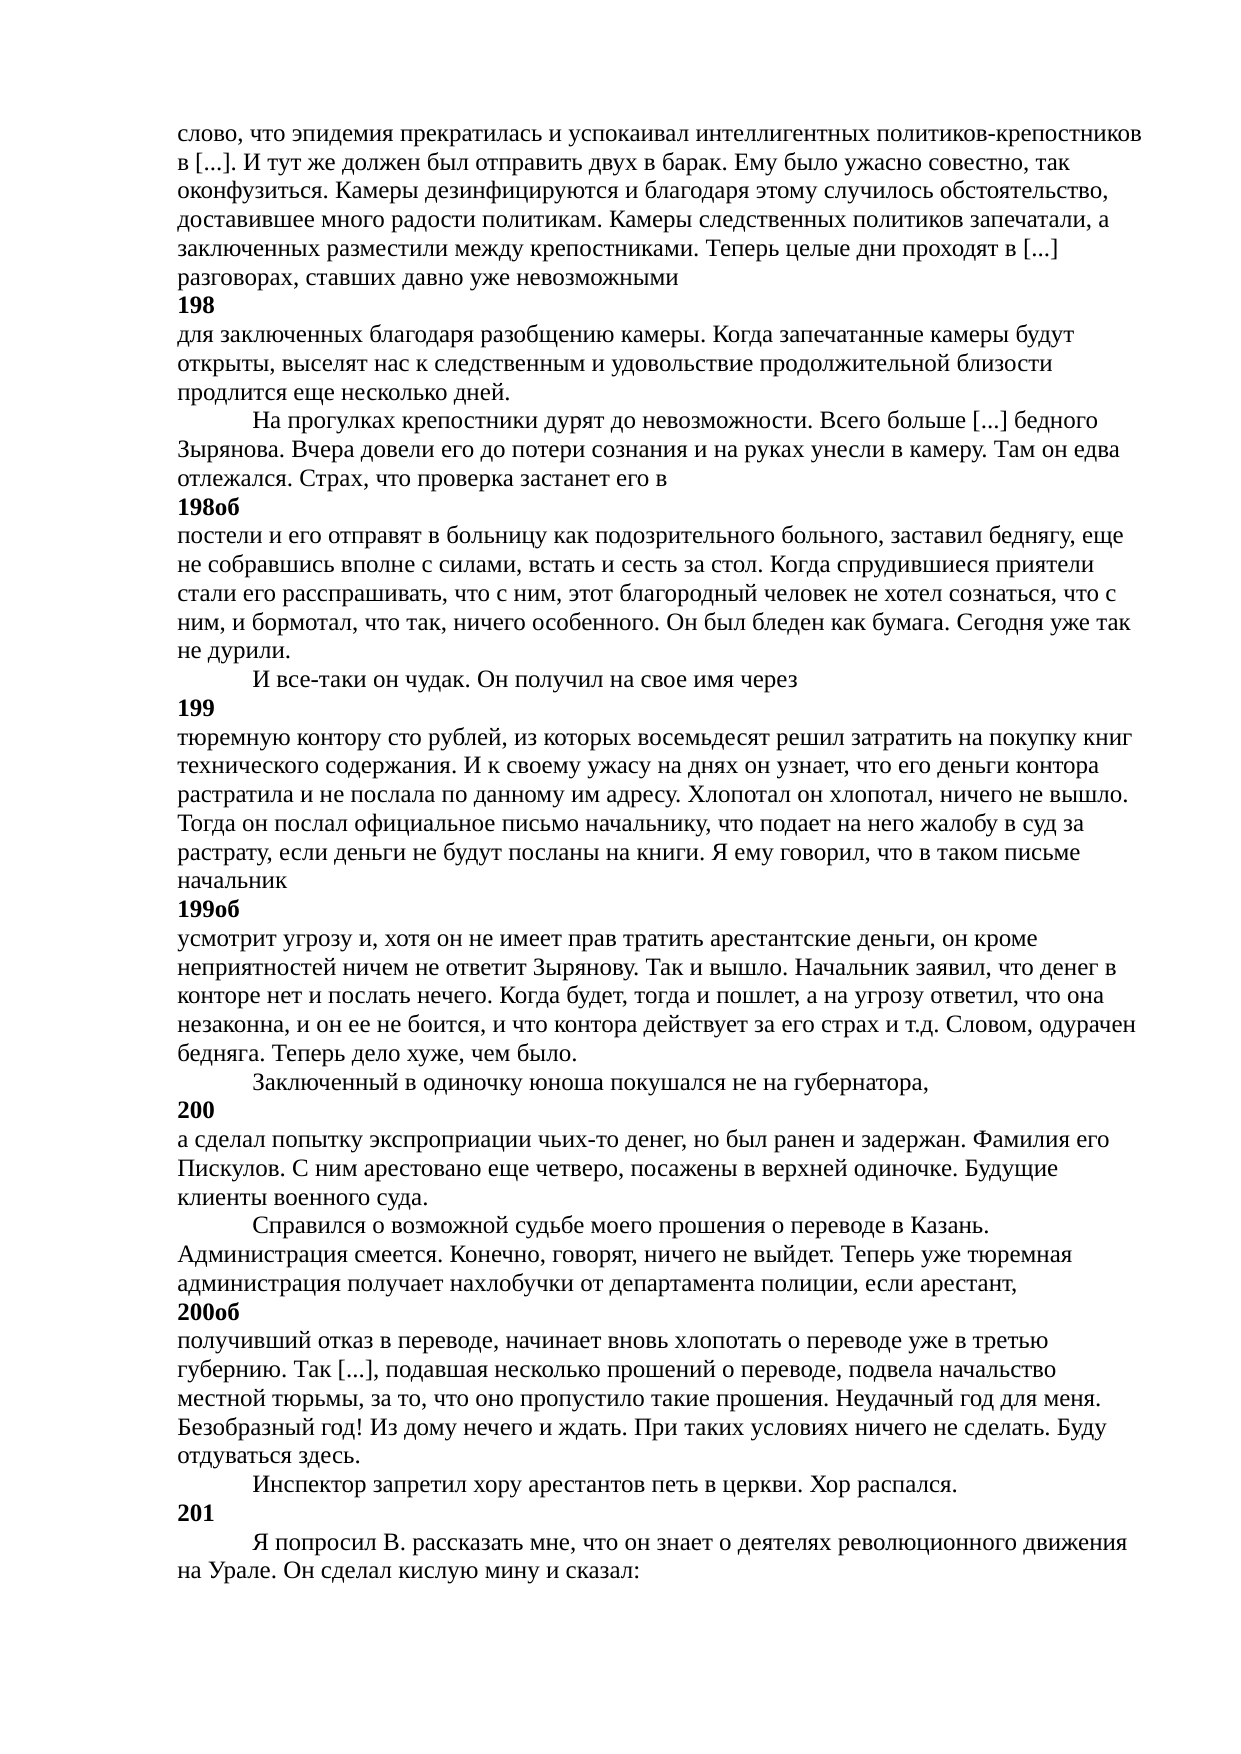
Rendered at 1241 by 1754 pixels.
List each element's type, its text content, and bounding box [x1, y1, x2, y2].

text 198об [177, 492, 1152, 521]
text Заключенный в одиночку юноша покушался не на губернатора, [177, 1067, 1152, 1096]
text 199 [177, 693, 1152, 722]
text тюремную контору сто рублей, из которых восемьдесят решил затратить на покупку книг технического содержания. И к своему ужасу на днях он узнает, что его деньги контора растратила и не послала по данному им адресу. Хлопотал он хлопотал, ничего не вышло. Тогда он послал официальное письмо начальнику, что подает на него жалобу в суд за растрату, если деньги не будут посланы на книги. Я ему говорил, что в таком письме начальник [177, 722, 1152, 894]
text 198 [177, 291, 1152, 319]
text Я попросил В. рассказать мне, что он знает о деятелях революционного движения на Урале. Он сделал кислую мину и сказал: [177, 1527, 1152, 1584]
text На прогулках крепостники дурят до невозможности. Всего больше [...] бедного Зырянова. Вчера довели его до потери сознания и на руках унесли в камеру. Там он едва отлежался. Страх, что проверка застанет его в [177, 406, 1152, 492]
text 200об [177, 1297, 1152, 1326]
text 201 [177, 1498, 1152, 1527]
text постели и его отправят в больницу как подозрительного больного, заставил беднягу, еще не собравшись вполне с силами, встать и сесть за стол. Когда спрудившиеся приятели стали его расспрашивать, что с ним, этот благородный человек не хотел сознаться, что с ним, и бормотал, что так, ничего особенного. Он был бледен как бумага. Сегодня уже так не дурили. [177, 521, 1152, 664]
text получивший отказ в переводе, начинает вновь хлопотать о переводе уже в третью губернию. Так [...], подавшая несколько прошений о переводе, подвела начальство местной тюрьмы, за то, что оно пропустило такие прошения. Неудачный год для меня. Безобразный год! Из дому нечего и ждать. При таких условиях ничего не сделать. Буду отдуваться здесь. [177, 1326, 1152, 1469]
text И все-таки он чудак. Он получил на свое имя через [177, 664, 1152, 693]
text а сделал попытку экспроприации чьих-то денег, но был ранен и задержан. Фамилия его Пискулов. С ним арестовано еще четверо, посажены в верхней одиночке. Будущие клиенты военного суда. [177, 1124, 1152, 1211]
text Инспектор запретил хору арестантов петь в церкви. Хор распался. [177, 1469, 1152, 1498]
text 199об [177, 894, 1152, 923]
text Справился о возможной судьбе моего прошения о переводе в Казань. Администрация смеется. Конечно, говорят, ничего не выйдет. Теперь уже тюремная администрация получает нахлобучки от департамента полиции, если арестант, [177, 1211, 1152, 1297]
text 200 [177, 1096, 1152, 1124]
text усмотрит угрозу и, хотя он не имеет прав тратить арестантские деньги, он кроме неприятностей ничем не ответит Зырянову. Так и вышло. Начальник заявил, что денег в конторе нет и послать нечего. Когда будет, тогда и пошлет, а на угрозу ответил, что она незаконна, и он ее не боится, и что контора действует за его страх и т.д. Словом, одурачен бедняга. Теперь дело хуже, чем было. [177, 923, 1152, 1067]
text для заключенных благодаря разобщению камеры. Когда запечатанные камеры будут открыты, выселят нас к следственным и удовольствие продолжительной близости продлится еще несколько дней. [177, 319, 1152, 406]
text слово, что эпидемия прекратилась и успокаивал интеллигентных политиков-крепостников в [...]. И тут же должен был отправить двух в барак. Ему было ужасно совестно, так оконфузиться. Камеры дезинфицируются и благодаря этому случилось обстоятельство, доставившее много радости политикам. Камеры следственных политиков запечатали, а заключенных разместили между крепостниками. Теперь целые дни проходят в [...] разговорах, ставших давно уже невозможными [177, 118, 1152, 291]
